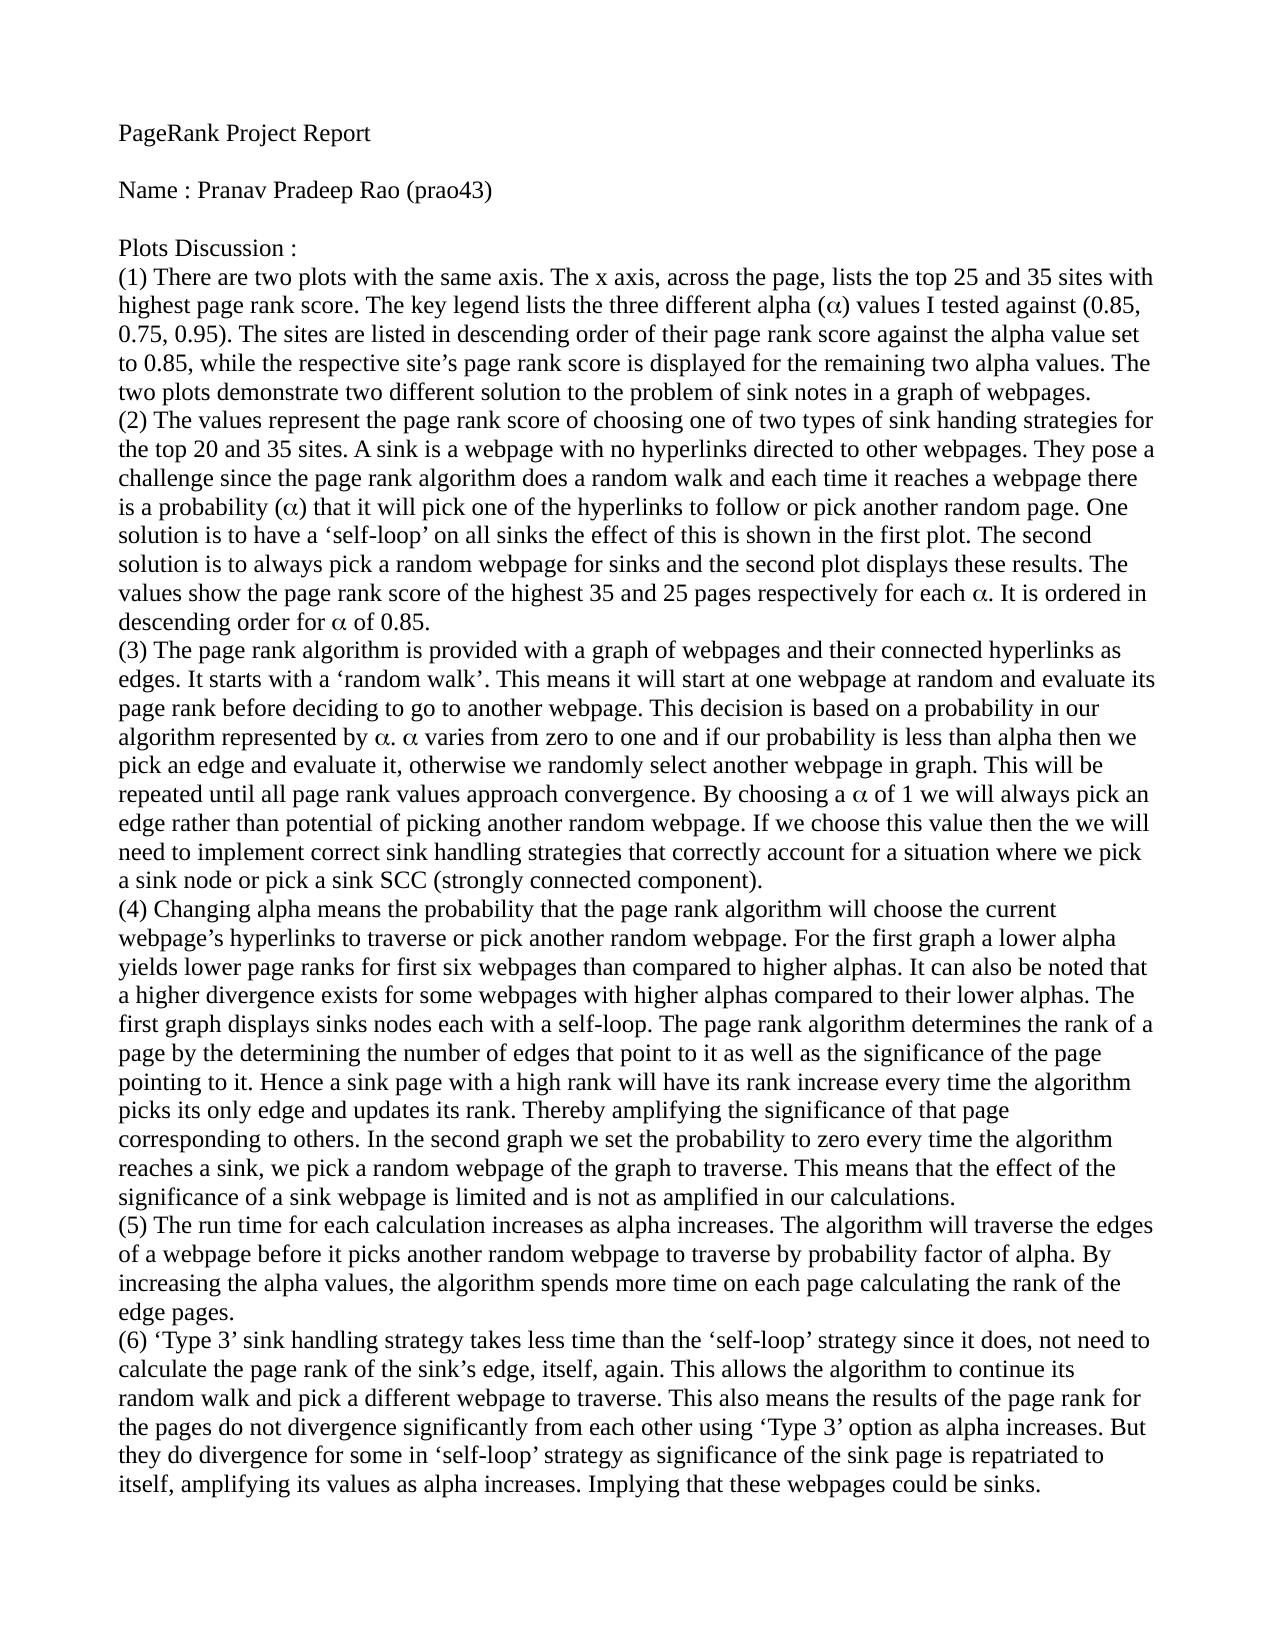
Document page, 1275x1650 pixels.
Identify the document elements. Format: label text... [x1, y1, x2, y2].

text (2) The values represent the page rank score of choosing one of two types of sink handing strategies for the top 20 and 35 sites. A sink is a webpage with no hyperlinks directed to other webpages. They pose a challenge since the page rank algorithm does a random walk and each time it reaches a webpage there is a probability () that it will pick one of the hyperlinks to follow or pick another random page. One solution is to have a ‘self-loop’ on all sinks the effect of this is shown in the first plot. The second solution is to always pick a random webpage for sinks and the second plot displays these results. The values show the page rank score of the highest 35 and 25 pages respectively for each . It is ordered in descending order for  of 0.85. [118, 406, 1157, 636]
text Name : Pranav Pradeep Rao (prao43) [118, 176, 1157, 204]
text (6) ‘Type 3’ sink handling strategy takes less time than the ‘self-loop’ strategy since it does, not need to calculate the page rank of the sink’s edge, itself, again. This allows the algorithm to continue its random walk and pick a different webpage to traverse. This also means the results of the page rank for the pages do not divergence significantly from each other using ‘Type 3’ option as alpha increases. But they do divergence for some in ‘self-loop’ strategy as significance of the sink page is repatriated to itself, amplifying its values as alpha increases. Implying that these webpages could be sinks. [118, 1326, 1157, 1498]
text (4) Changing alpha means the probability that the page rank algorithm will choose the current webpage’s hyperlinks to traverse or pick another random webpage. For the first graph a lower alpha yields lower page ranks for first six webpages than compared to higher alphas. It can also be noted that a higher divergence exists for some webpages with higher alphas compared to their lower alphas. The first graph displays sinks nodes each with a self-loop. The page rank algorithm determines the rank of a page by the determining the number of edges that point to it as well as the significance of the page pointing to it. Hence a sink page with a high rank will have its rank increase every time the algorithm picks its only edge and updates its rank. Thereby amplifying the significance of that page corresponding to others. In the second graph we set the probability to zero every time the algorithm reaches a sink, we pick a random webpage of the graph to traverse. This means that the effect of the significance of a sink webpage is limited and is not as amplified in our calculations. [118, 894, 1157, 1211]
text (1) There are two plots with the same axis. The x axis, across the page, lists the top 25 and 35 sites with highest page rank score. The key legend lists the three different alpha () values I tested against (0.85, 0.75, 0.95). The sites are listed in descending order of their page rank score against the alpha value set to 0.85, while the respective site’s page rank score is displayed for the remaining two alpha values. The two plots demonstrate two different solution to the problem of sink notes in a graph of webpages. [118, 262, 1157, 406]
text PageRank Project Report [118, 118, 1157, 176]
text (5) The run time for each calculation increases as alpha increases. The algorithm will traverse the edges of a webpage before it picks another random webpage to traverse by probability factor of alpha. By increasing the alpha values, the algorithm spends more time on each page calculating the rank of the edge pages. [118, 1211, 1157, 1326]
text Plots Discussion : [118, 233, 1157, 262]
text (3) The page rank algorithm is provided with a graph of webpages and their connected hyperlinks as edges. It starts with a ‘random walk’. This means it will start at one webpage at random and evaluate its page rank before deciding to go to another webpage. This decision is based on a probability in our algorithm represented by .  varies from zero to one and if our probability is less than alpha then we pick an edge and evaluate it, otherwise we randomly select another webpage in graph. This will be repeated until all page rank values approach convergence. By choosing a  of 1 we will always pick an edge rather than potential of picking another random webpage. If we choose this value then the we will need to implement correct sink handling strategies that correctly account for a situation where we pick a sink node or pick a sink SCC (strongly connected component). [118, 636, 1157, 894]
